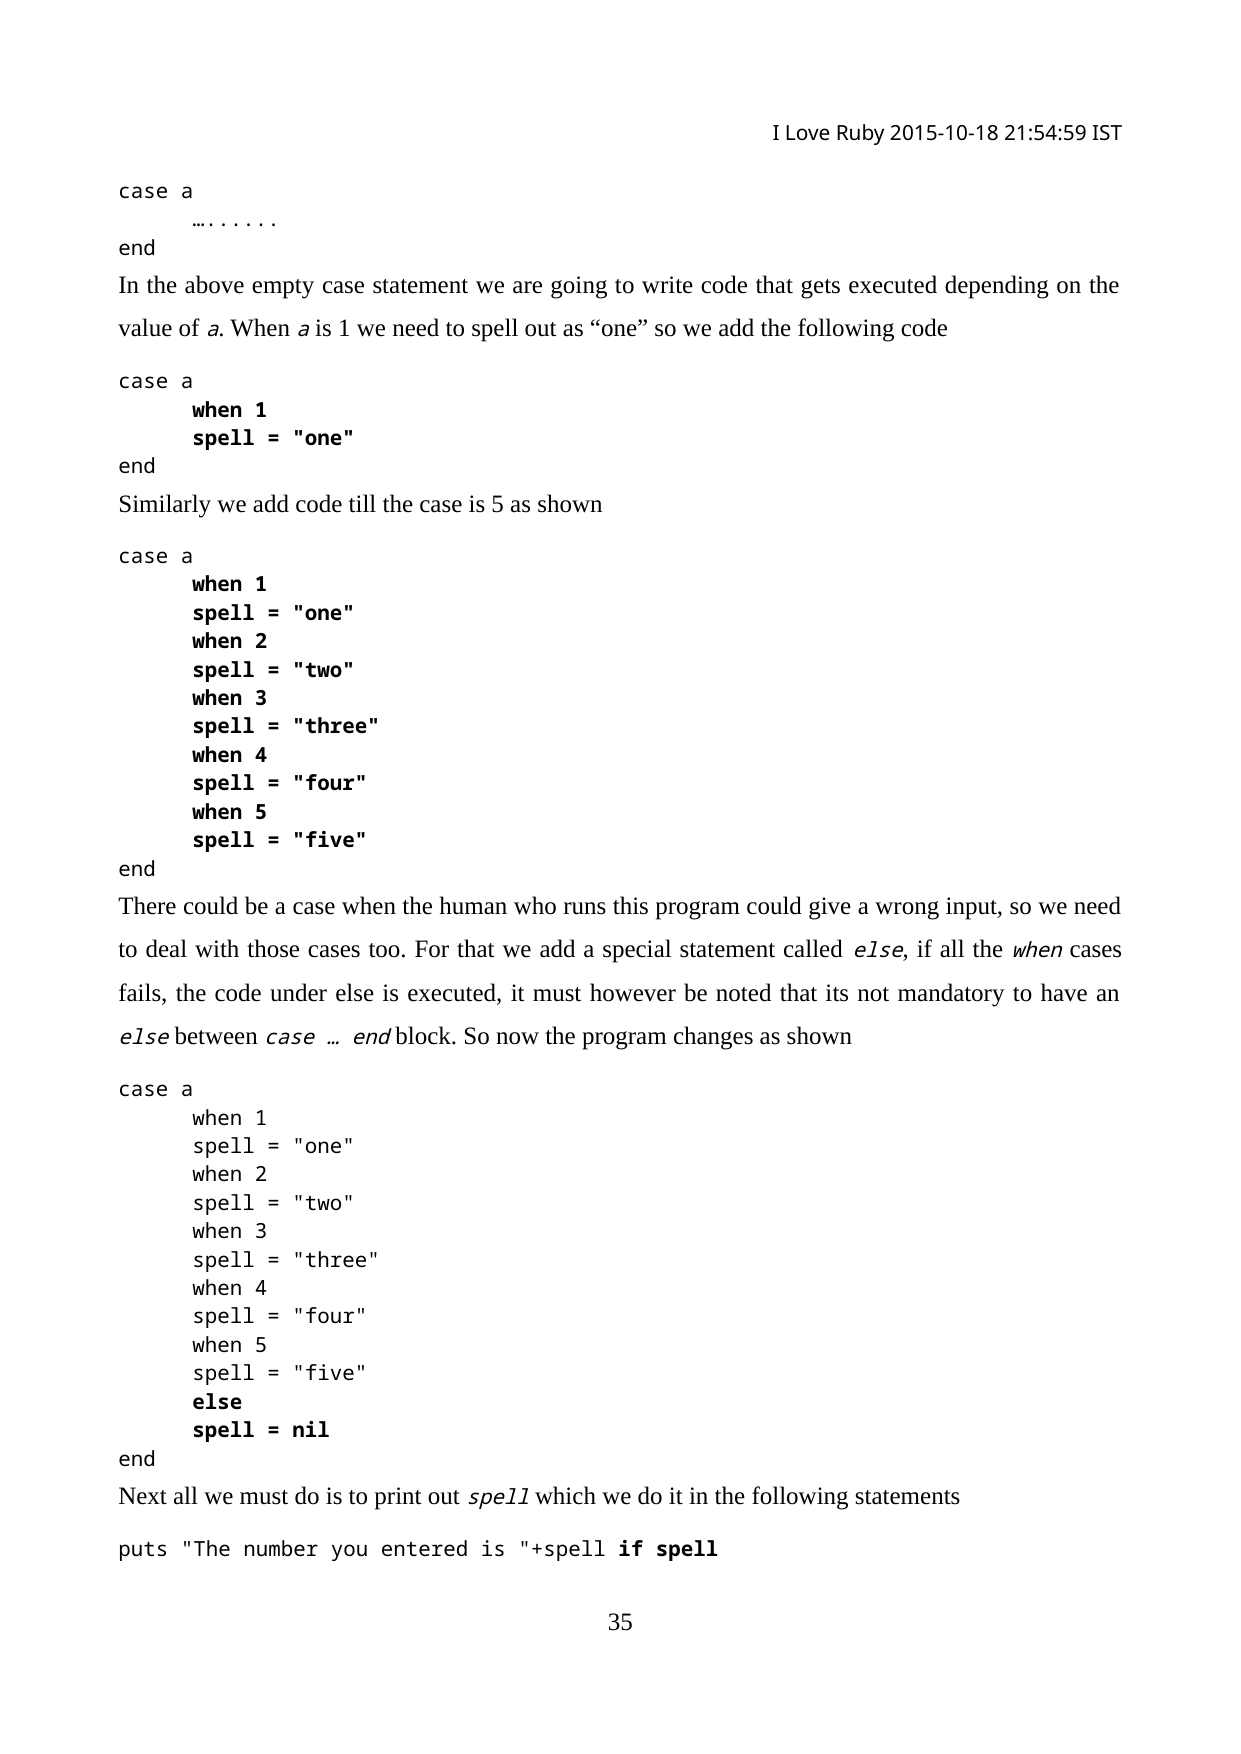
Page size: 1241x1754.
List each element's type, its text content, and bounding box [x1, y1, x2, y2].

text case a [118, 1074, 1122, 1103]
text spell = "two" [118, 655, 1122, 683]
text end [118, 1444, 1122, 1472]
text case a [118, 366, 1122, 395]
text when 5 [118, 797, 1122, 825]
text puts "The number you entered is "+spell if spell [118, 1534, 1122, 1563]
text spell = "one" [118, 1131, 1122, 1159]
text when 2 [118, 1159, 1122, 1188]
text spell = "one" [118, 598, 1122, 626]
text when 4 [118, 740, 1122, 768]
text when 3 [118, 1216, 1122, 1245]
text Next all we must do is to print out spell which we do it in the following statements [118, 1481, 1122, 1511]
text spell = "four" [118, 768, 1122, 797]
text spell = nil [118, 1415, 1122, 1444]
text There could be a case when the human who runs this program could give a wrong input, so we need to deal with those cases too. For that we add a special statement called else, if all the when cases fails, the code under else is executed, it must however be noted that its not mandatory to have an else between case … end block. So now the program changes as shown [118, 891, 1122, 1051]
text Similarly we add code till the case is 5 as shown [118, 489, 1122, 518]
text case a [118, 541, 1122, 569]
text when 1 [118, 1103, 1122, 1131]
text spell = "one" [118, 423, 1122, 452]
text …...... [118, 204, 1122, 233]
text spell = "two" [118, 1188, 1122, 1216]
text when 2 [118, 626, 1122, 655]
text spell = "three" [118, 712, 1122, 740]
text spell = "three" [118, 1245, 1122, 1273]
text when 1 [118, 395, 1122, 423]
text spell = "four" [118, 1302, 1122, 1330]
text when 4 [118, 1273, 1122, 1302]
text when 3 [118, 683, 1122, 712]
text else [118, 1387, 1122, 1415]
text end [118, 452, 1122, 480]
text spell = "five" [118, 1358, 1122, 1387]
text end [118, 854, 1122, 882]
text when 5 [118, 1330, 1122, 1358]
text case a [118, 176, 1122, 204]
text In the above empty case statement we are going to write code that gets executed depending on the value of a. When a is 1 we need to spell out as “one” so we add the following code [118, 270, 1122, 343]
text when 1 [118, 569, 1122, 598]
text end [118, 233, 1122, 261]
text spell = "five" [118, 825, 1122, 854]
